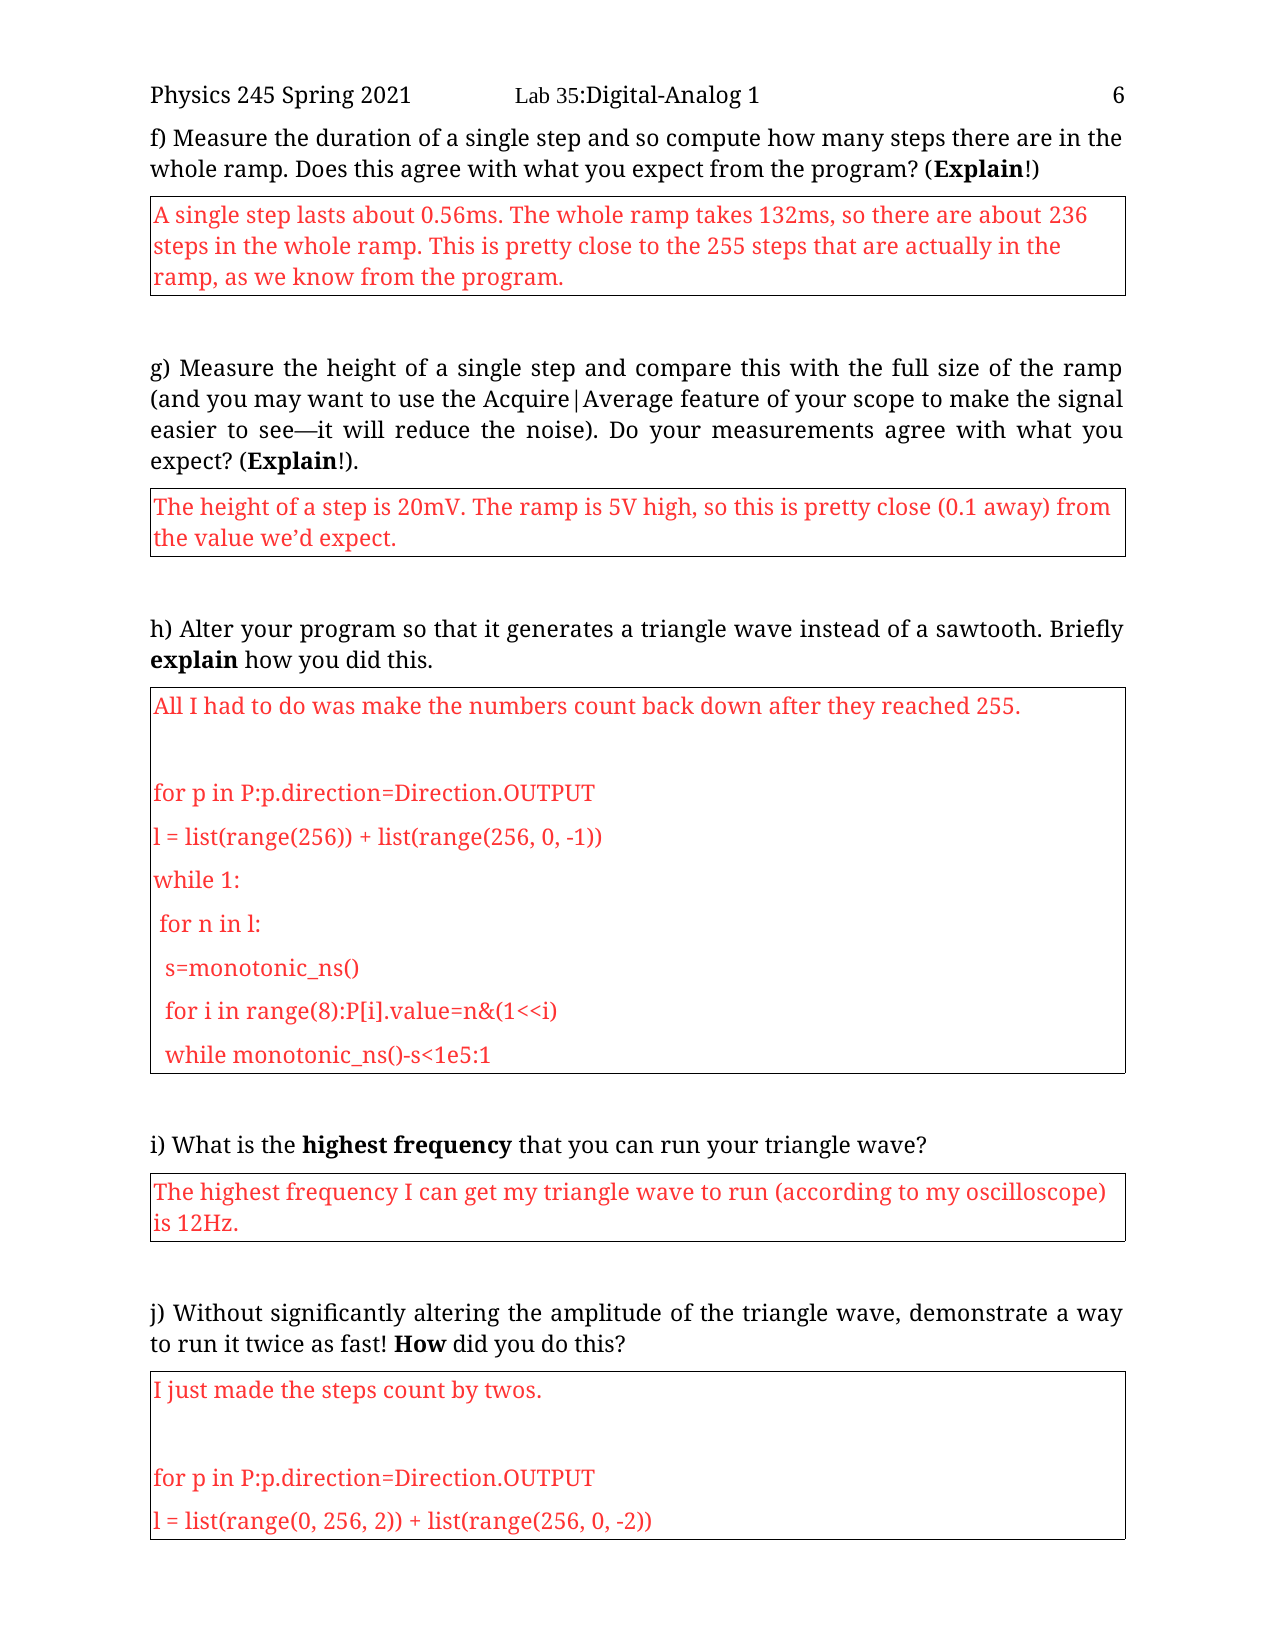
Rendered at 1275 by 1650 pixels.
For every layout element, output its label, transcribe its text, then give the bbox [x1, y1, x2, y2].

text for n in l: [151, 905, 1125, 939]
text j) Without significantly altering the amplitude of the triangle wave, demonstrate a way to run it twice as fast! How did you do this? [150, 1297, 1125, 1359]
text for i in range(8):P[i].value=n&(1<<i) [151, 992, 1125, 1026]
text f) Measure the duration of a single step and so compute how many steps there are in the whole ramp. Does this agree with what you expect from the program? (Explain!) [150, 122, 1125, 184]
text The highest frequency I can get my triangle wave to run (according to my oscilloscope) is 12Hz. [151, 1174, 1125, 1241]
text while monotonic_ns()-s<1e5:1 [151, 1036, 1125, 1073]
text s=monotonic_ns() [151, 948, 1125, 983]
text while 1: [151, 861, 1125, 896]
text i) What is the highest frequency that you can run your triangle wave? [150, 1129, 1125, 1160]
text All I had to do was make the numbers count back down after they reached 255. [151, 688, 1125, 721]
text for p in P:p.direction=Direction.OUTPUT [151, 1458, 1125, 1493]
text l = list(range(256)) + list(range(256, 0, -1)) [151, 818, 1125, 852]
text h) Alter your program so that it generates a triangle wave instead of a sawtooth. Briefly explain how you did this. [150, 613, 1125, 675]
text for p in P:p.direction=Direction.OUTPUT [151, 774, 1125, 808]
text The height of a step is 20mV. The ramp is 5V high, so this is pretty close (0.1 away) from the value we’d expect. [151, 489, 1125, 556]
text I just made the steps count by twos. [151, 1372, 1125, 1406]
text l = list(range(0, 256, 2)) + list(range(256, 0, -2)) [151, 1502, 1125, 1539]
text A single step lasts about 0.56ms. The whole ramp takes 132ms, so there are about 236 steps in the whole ramp. This is pretty close to the 255 steps that are actually in the ramp, as we know from the program. [151, 197, 1125, 295]
text g) Measure the height of a single step and compare this with the full size of the ramp (and you may want to use the Acquire|Average feature of your scope to make the signal easier to see—it will reduce the noise). Do your measurements agree with what you expect? (Explain!). [150, 352, 1125, 476]
